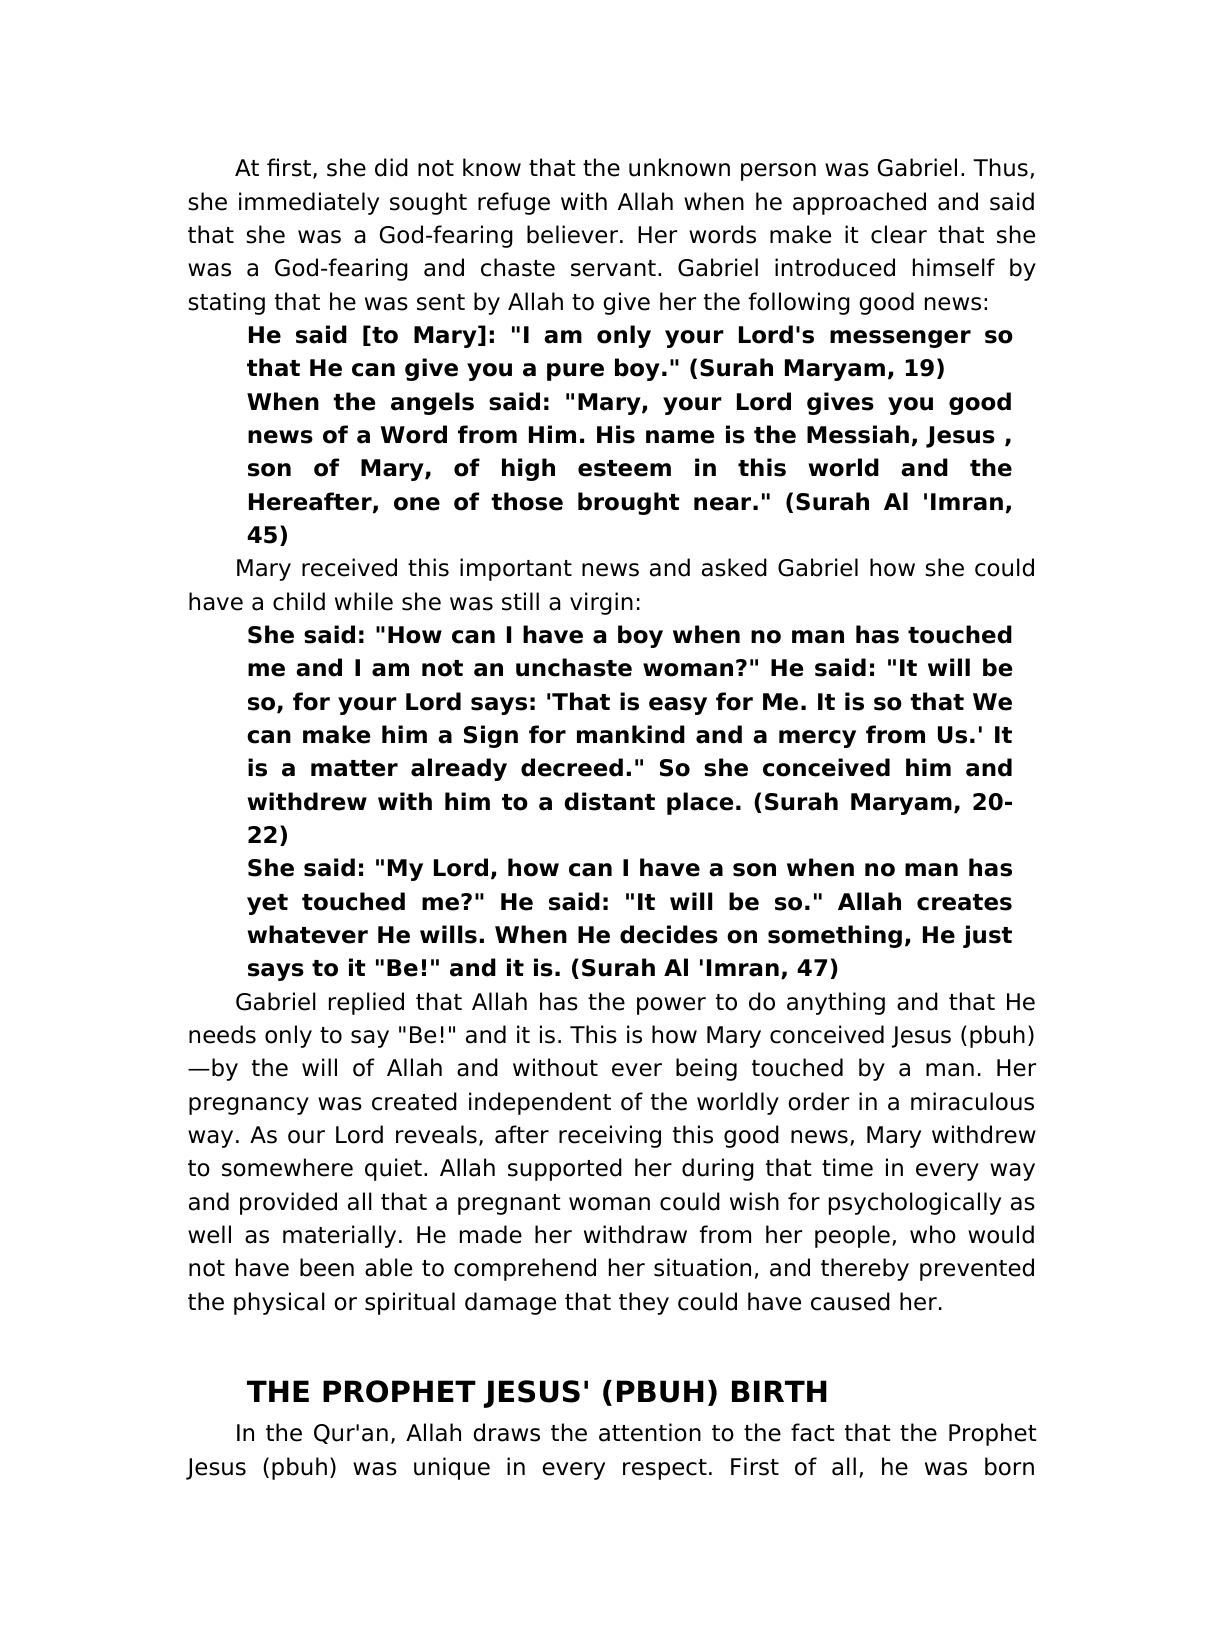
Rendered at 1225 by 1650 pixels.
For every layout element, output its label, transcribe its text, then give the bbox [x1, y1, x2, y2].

text Mary received this important news and asked Gabriel how she could have a child while she was still a virgin: [187, 550, 1037, 617]
text He said [to Mary]: "I am only your Lord's messenger so that He can give you a pure boy." (Surah Maryam, 19) [247, 317, 1014, 383]
text When the angels said: "Mary, your Lord gives you good news of a Word from Him. His name is the Messiah, Jesus , son of Mary, of high esteem in this world and the Hereafter, one of those brought near." (Surah Al 'Imran, 45) [247, 383, 1014, 550]
text In the Qur'an, Allah draws the attention to the fact that the Prophet Jesus (pbuh) was unique in every respect. First of all, he was born [187, 1415, 1037, 1482]
text At first, she did not know that the unknown person was Gabriel. Thus, she immediately sought refuge with Allah when he approached and said that she was a God-fearing believer. Her words make it clear that she was a God-fearing and chaste servant. Gabriel introduced himself by stating that he was sent by Allah to give her the following good news: [187, 150, 1037, 317]
subtitle THE PROPHET JESUS' (PBUH) BIRTH [187, 1375, 1037, 1409]
text Gabriel replied that Allah has the power to do anything and that He needs only to say "Be!" and it is. This is how Mary conceived Jesus (pbuh)—by the will of Allah and without ever being touched by a man. Her pregnancy was created independent of the worldly order in a miraculous way. As our Lord reveals, after receiving this good news, Mary withdrew to somewhere quiet. Allah supported her during that time in every way and provided all that a pregnant woman could wish for psychologically as well as materially. He made her withdraw from her people, who would not have been able to comprehend her situation, and thereby prevented the physical or spiritual damage that they could have caused her. [187, 983, 1037, 1317]
text She said: "My Lord, how can I have a son when no man has yet touched me?" He said: "It will be so." Allah creates whatever He wills. When He decides on something, He just says to it "Be!" and it is. (Surah Al 'Imran, 47) [247, 850, 1014, 983]
text She said: "How can I have a boy when no man has touched me and I am not an unchaste woman?" He said: "It will be so, for your Lord says: 'That is easy for Me. It is so that We can make him a Sign for mankind and a mercy from Us.' It is a matter already decreed." So she conceived him and withdrew with him to a distant place. (Surah Maryam, 20-22) [247, 617, 1014, 850]
